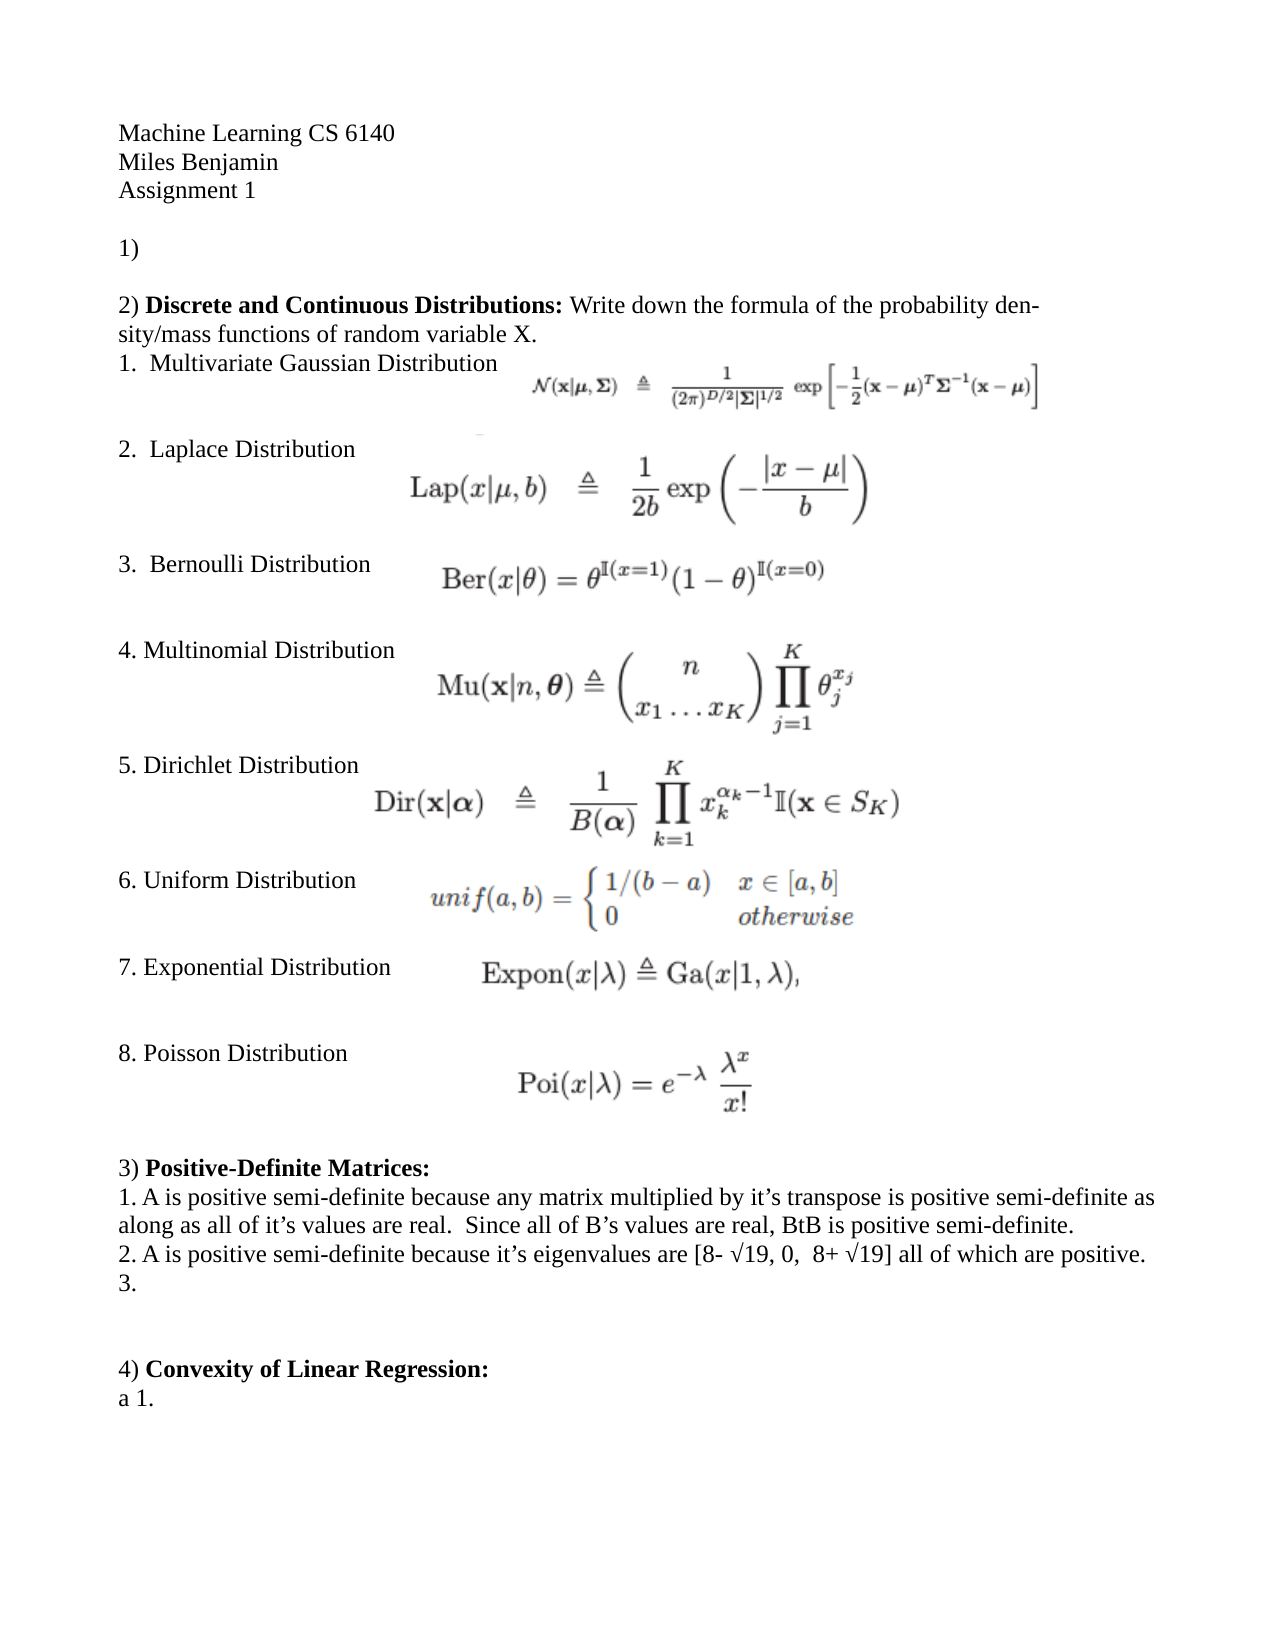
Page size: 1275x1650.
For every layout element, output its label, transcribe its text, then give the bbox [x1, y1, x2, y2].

text sity/mass functions of random variable X. [118, 319, 1157, 348]
text 2) Discrete and Continuous Distributions: Write down the formula of the probability den- [118, 291, 1157, 319]
picture [414, 635, 860, 738]
text [883, 434, 1157, 463]
picture [416, 865, 859, 938]
text Assignment 1 [118, 176, 1157, 204]
picture [509, 1038, 766, 1123]
picture [359, 750, 916, 854]
text 1. Multivariate Gaussian Distribution [118, 348, 500, 377]
picture [476, 951, 799, 993]
text 5. Dirichlet Distribution [118, 751, 359, 779]
text [1100, 348, 1157, 377]
text 8. Poisson Distribution [118, 1038, 509, 1067]
text [859, 866, 1157, 894]
picture [392, 434, 883, 535]
picture [439, 549, 835, 603]
text 4) Convexity of Linear Regression: [118, 1354, 1157, 1383]
text [766, 1038, 1157, 1067]
text 3) Positive-Definite Matrices: [118, 1153, 1157, 1182]
text 1) [118, 233, 1157, 262]
text 3. [118, 1268, 1157, 1297]
text Miles Benjamin [118, 147, 1157, 176]
text a 1. [118, 1383, 1157, 1412]
text [860, 636, 1157, 664]
text 6. Uniform Distribution [118, 866, 416, 894]
text 2. A is positive semi-definite because it’s eigenvalues are [8- √19, 0, 8+ √19] all of which are positive. [118, 1239, 1157, 1268]
text [916, 751, 1157, 779]
text Machine Learning CS 6140 [118, 118, 1157, 147]
text 4. Multinomial Distribution [118, 636, 414, 664]
picture [500, 348, 1100, 419]
text 3. Bernoulli Distribution [118, 549, 439, 578]
text 7. Exponential Distribution [118, 952, 476, 981]
text [835, 549, 1157, 578]
text 1. A is positive semi-definite because any matrix multiplied by it’s transpose is positive semi-definite as along as all of it’s values are real. Since all of B’s values are real, BtB is positive semi-definite. [118, 1182, 1157, 1239]
text [799, 952, 1157, 981]
text 2. Laplace Distribution [118, 434, 392, 463]
